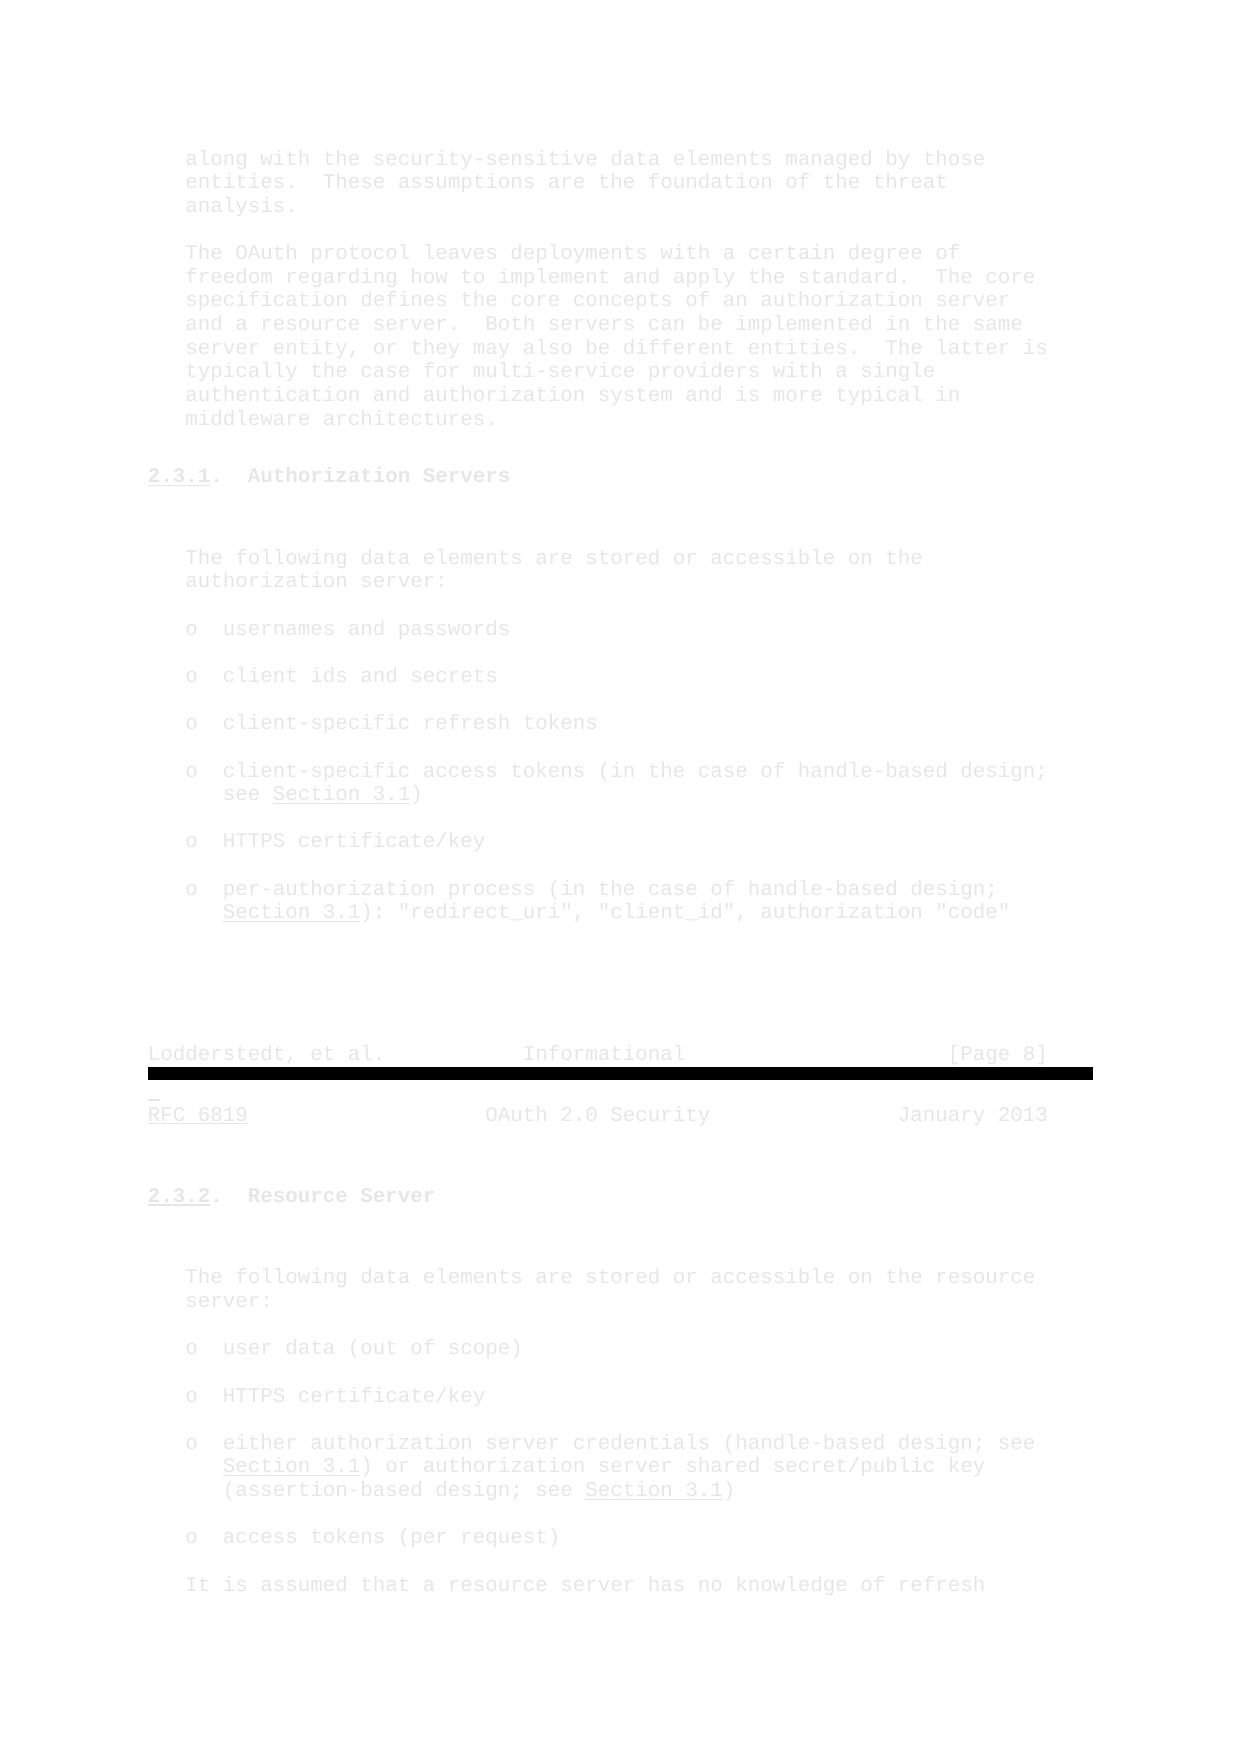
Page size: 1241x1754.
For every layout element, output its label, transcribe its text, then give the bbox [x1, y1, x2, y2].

text middleware architectures. [148, 408, 1093, 431]
text o client-specific refresh tokens [148, 712, 1093, 736]
text and a resource server. Both servers can be implemented in the same [148, 313, 1093, 337]
text o HTTPS certificate/key [148, 1384, 1093, 1408]
text o client ids and secrets [148, 665, 1093, 689]
text RFC 6819 OAuth 2.0 Security January 2013 [148, 1104, 1093, 1127]
text It is assumed that a resource server has no knowledge of refresh [148, 1574, 1093, 1597]
text specification defines the core concepts of an authorization server [148, 289, 1093, 313]
text o client-specific access tokens (in the case of handle-based design; [148, 759, 1093, 783]
text along with the security-sensitive data elements managed by those [148, 148, 1093, 171]
text authorization server: [148, 570, 1093, 594]
text o either authorization server credentials (handle-based design; see [148, 1432, 1093, 1456]
text o usernames and passwords [148, 618, 1093, 641]
text The following data elements are stored or accessible on the [148, 547, 1093, 570]
text Lodderstedt, et al. Informational [Page 8] [148, 1043, 1093, 1067]
text see Section 3.1) [148, 783, 1093, 807]
text server: [148, 1290, 1093, 1314]
text Section 3.1): "redirect_uri", "client_id", authorization "code" [148, 901, 1093, 925]
text The following data elements are stored or accessible on the resource [148, 1266, 1093, 1290]
text 2.3.2. Resource Server [148, 1185, 1093, 1209]
text entities. These assumptions are the foundation of the threat [148, 171, 1093, 195]
text Section 3.1) or authorization server shared secret/public key [148, 1456, 1093, 1479]
text freedom regarding how to implement and apply the standard. The core [148, 266, 1093, 289]
text server entity, or they may also be different entities. The latter is [148, 337, 1093, 360]
text authentication and authorization system and is more typical in [148, 384, 1093, 408]
text The OAuth protocol leaves deployments with a certain degree of [148, 242, 1093, 266]
text o access tokens (per request) [148, 1526, 1093, 1550]
text 2.3.1. Authorization Servers [148, 465, 1093, 489]
text typically the case for multi-service providers with a single [148, 360, 1093, 384]
text o user data (out of scope) [148, 1337, 1093, 1361]
text analysis. [148, 195, 1093, 218]
text o per-authorization process (in the case of handle-based design; [148, 878, 1093, 901]
text o HTTPS certificate/key [148, 831, 1093, 854]
text (assertion-based design; see Section 3.1) [148, 1479, 1093, 1503]
